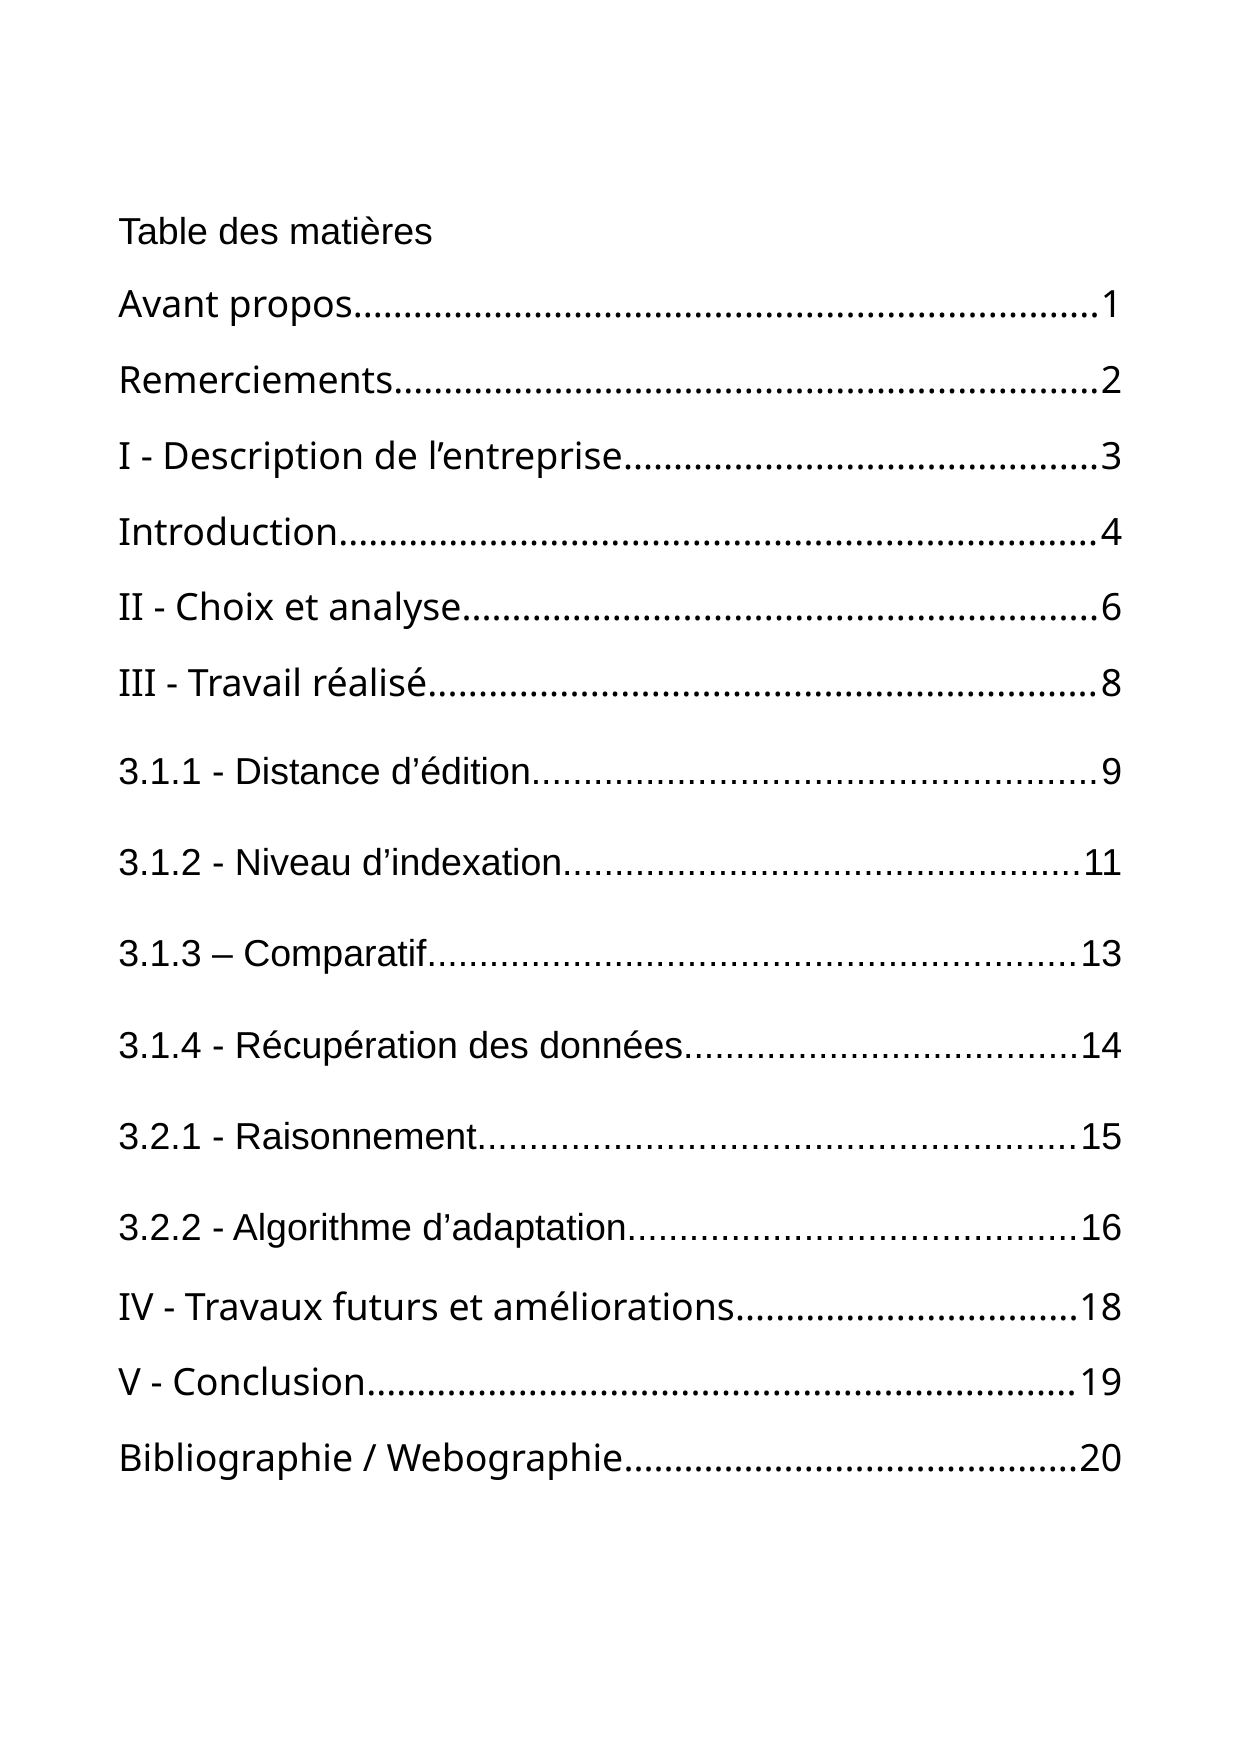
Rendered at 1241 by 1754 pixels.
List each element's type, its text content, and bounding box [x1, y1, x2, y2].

subtitle III - Travail réalisé 8 [118, 656, 1122, 707]
subtitle Table des matières [118, 209, 1122, 252]
subtitle IV - Travaux futurs et améliorations 18 [118, 1280, 1122, 1331]
subtitle II - Choix et analyse 6 [118, 581, 1122, 632]
subtitle I - Description de l’entreprise 3 [118, 429, 1122, 480]
subtitle Remerciements 2 [118, 353, 1122, 404]
text 3.1.1 - Distance d’édition 9 [118, 749, 1122, 792]
subtitle V - Conclusion 19 [118, 1356, 1122, 1407]
subtitle Bibliographie / Webographie 20 [118, 1431, 1122, 1482]
subtitle Introduction 4 [118, 505, 1122, 556]
text 3.2.1 - Raisonnement 15 [118, 1114, 1122, 1157]
text 3.1.2 - Niveau d’indexation 11 [118, 840, 1122, 883]
text 3.1.4 - Récupération des données 14 [118, 1023, 1122, 1066]
text 3.1.3 – Comparatif 13 [118, 932, 1122, 975]
subtitle Avant propos 1 [118, 277, 1122, 328]
text 3.2.2 - Algorithme d’adaptation 16 [118, 1205, 1122, 1248]
